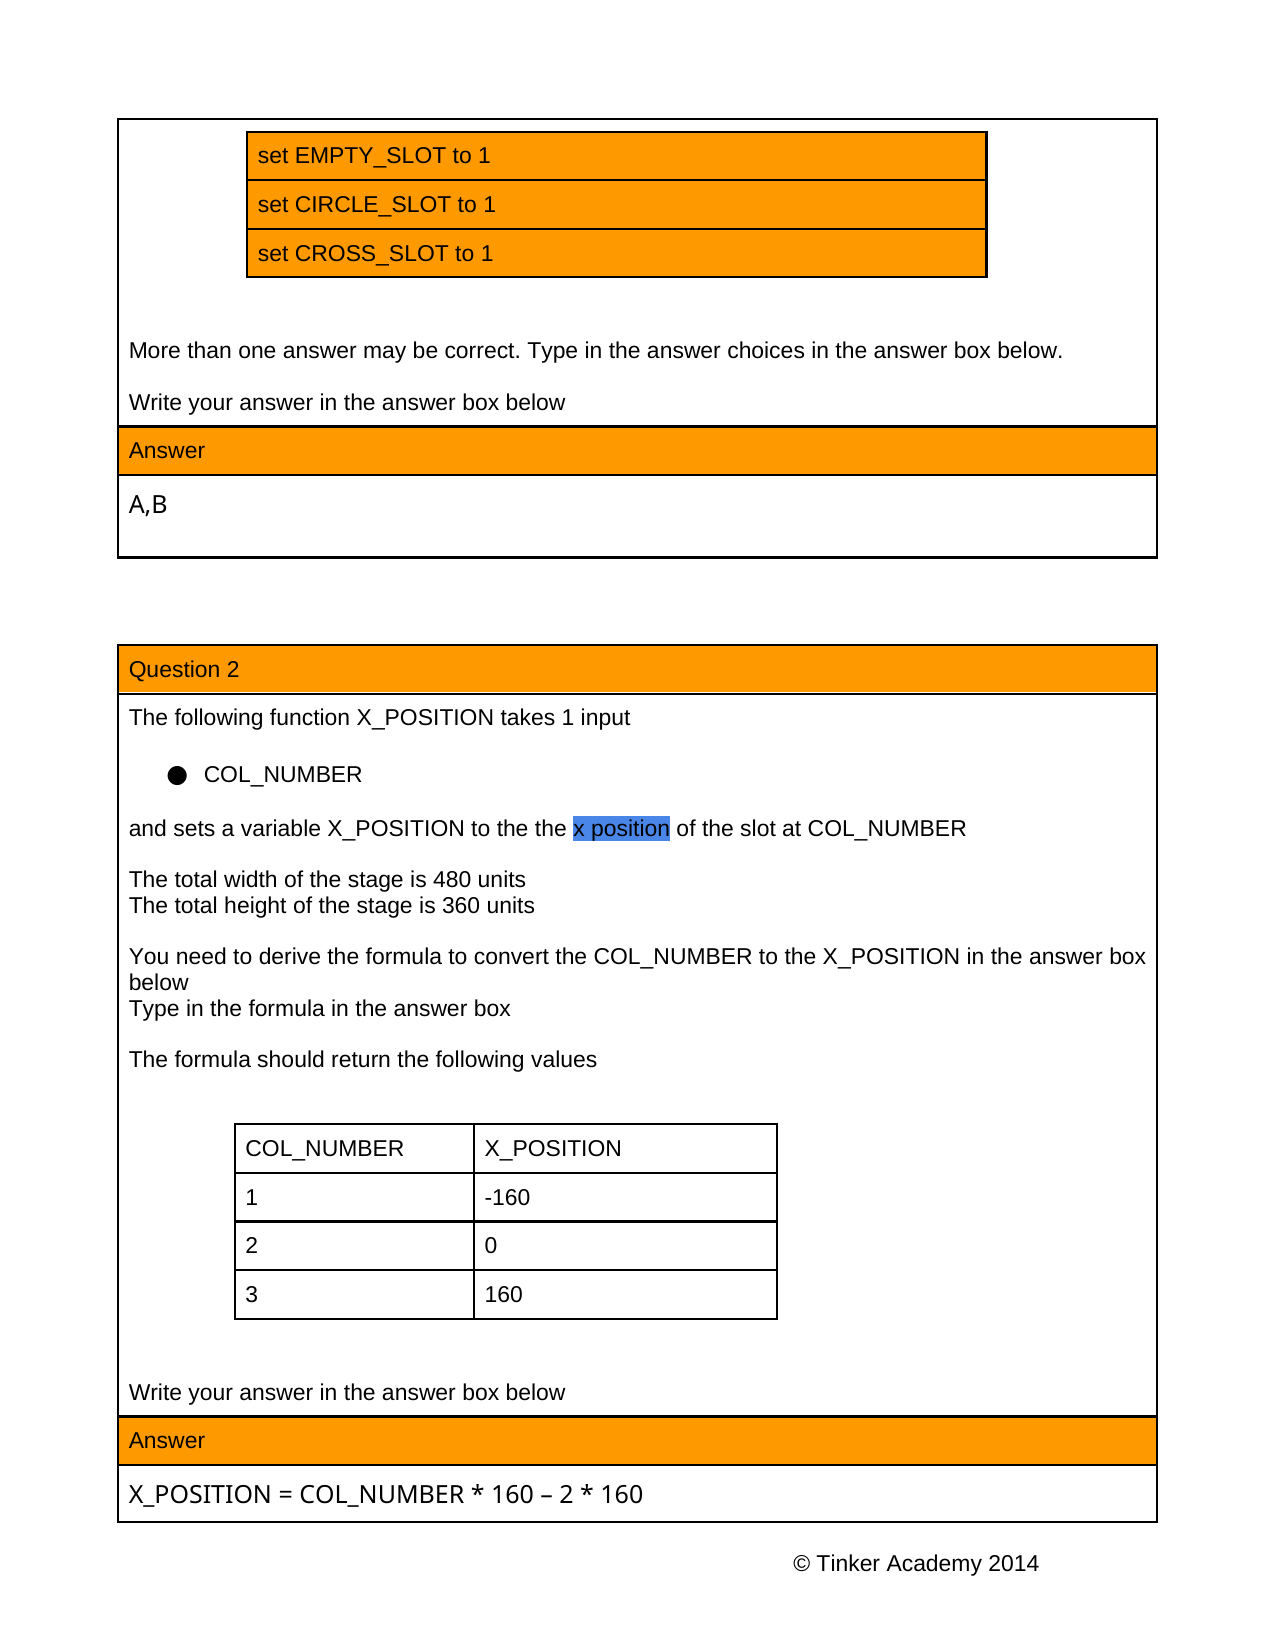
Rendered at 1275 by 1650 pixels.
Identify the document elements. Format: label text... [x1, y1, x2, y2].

table_header set EMPTY_SLOT to 1 [248, 133, 985, 179]
table_cell 3 [236, 1271, 473, 1317]
table_cell Answer [119, 1418, 1156, 1464]
table_cell X_POSITION = COL_NUMBER * 160 – 2 * 160 [119, 1466, 1156, 1521]
table_cell 1 [236, 1174, 473, 1220]
table_cell set CROSS_SLOT to 1 [248, 230, 985, 276]
table_header Question 2 [119, 646, 1156, 692]
table_cell More than one answer may be correct. Type in the answer choices in the answer box below. Write your answer in the answer box below [119, 120, 1156, 425]
table_cell set CIRCLE_SLOT to 1 [248, 181, 985, 228]
table_header X_POSITION [475, 1125, 776, 1172]
table_cell The following function X_POSITION takes 1 input COL_NUMBER and sets a variable X_POSITION to the the x position of the slot at COL_NUMBER The total width of the stage is 480 units The total height of the stage is 360 units You need to derive the formula to convert the COL_NUMBER to the X_POSITION in the answer box below Type in the formula in the answer box The formula should return the following values Write your answer in the answer box below [119, 695, 1156, 1415]
table_cell Answer [119, 428, 1156, 474]
table_cell 0 [475, 1223, 776, 1269]
table_cell 160 [475, 1271, 776, 1317]
table_cell 2 [236, 1223, 473, 1269]
table_cell -160 [475, 1174, 776, 1220]
table_cell A,B [119, 476, 1156, 556]
table_header COL_NUMBER [236, 1125, 473, 1172]
